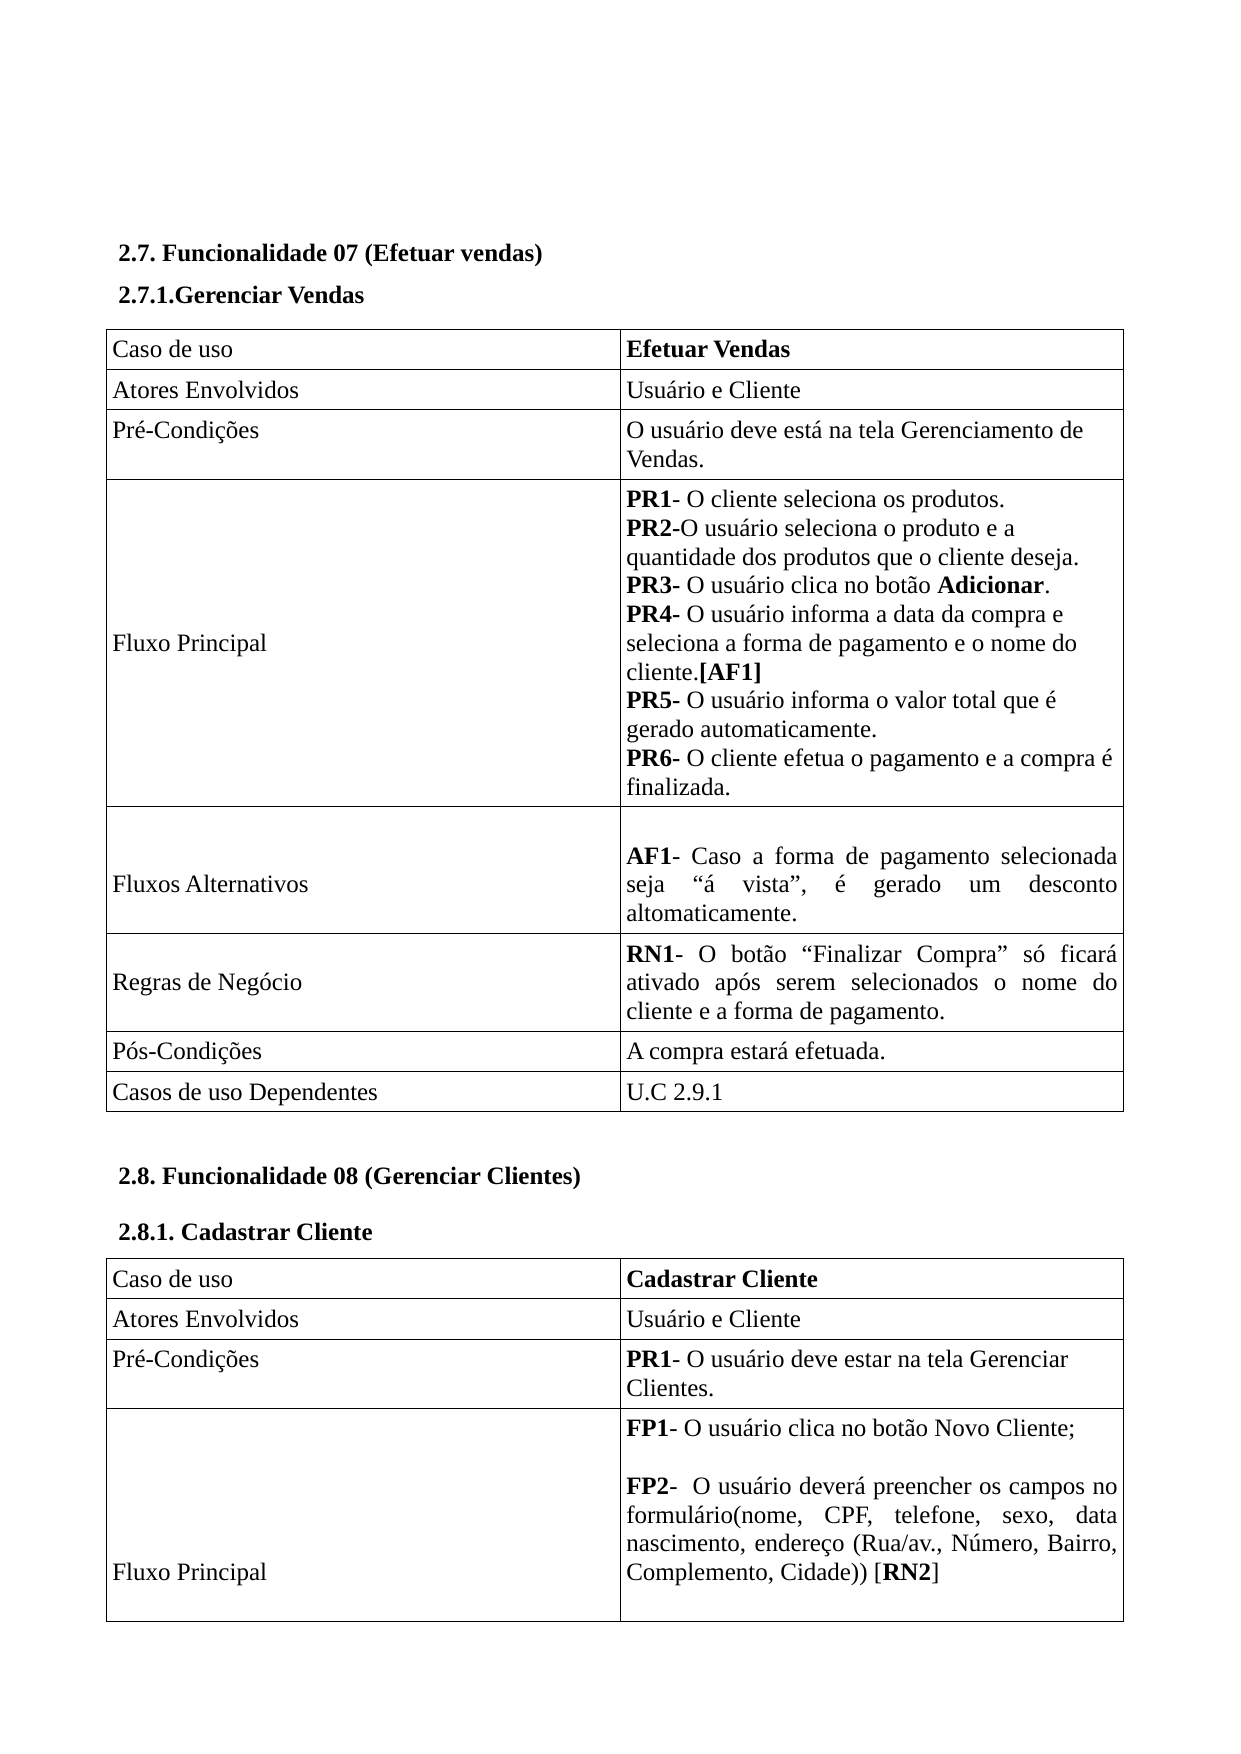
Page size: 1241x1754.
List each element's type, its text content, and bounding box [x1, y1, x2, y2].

table_cell RN1- O botão “Finalizar Compra” só ficará ativado após serem selecionados o nome do cliente e a forma de pagamento. [621, 934, 1123, 1031]
subtitle 2.8. Funcionalidade 08 (Gerenciar Clientes) [118, 1161, 1122, 1190]
table_header Efetuar Vendas [621, 330, 1123, 369]
table_cell Pré-Condições [107, 1340, 620, 1408]
table_header Cadastrar Cliente [621, 1259, 1123, 1298]
table_cell FP1- O usuário clica no botão Novo Cliente; FP2- O usuário deverá preencher os campos no formulário(nome, CPF, telefone, sexo, data nascimento, endereço (Rua/av., Número, Bairro, Complemento, Cidade)) [RN2] [621, 1409, 1123, 1621]
table_cell Pré-Condições [107, 410, 620, 478]
table_cell Atores Envolvidos [107, 1299, 620, 1339]
table_cell Fluxo Principal [107, 1409, 620, 1621]
table_cell Usuário e Cliente [621, 1299, 1123, 1339]
text 2.7.1.Gerenciar Vendas [118, 280, 1122, 308]
table_cell Pós-Condições [107, 1032, 620, 1071]
table_cell Casos de uso Dependentes [107, 1072, 620, 1111]
table_cell U.C 2.9.1 [621, 1072, 1123, 1111]
table_header Caso de uso [107, 1259, 620, 1298]
table_header Caso de uso [107, 330, 620, 369]
table_cell A compra estará efetuada. [621, 1032, 1123, 1071]
table_cell Fluxo Principal [107, 480, 620, 806]
table_cell Usuário e Cliente [621, 370, 1123, 409]
table_cell O usuário deve está na tela Gerenciamento de Vendas. [621, 410, 1123, 478]
table_cell Regras de Negócio [107, 934, 620, 1031]
subtitle 2.7. Funcionalidade 07 (Efetuar vendas) [118, 238, 1122, 267]
table_cell PR1- O cliente seleciona os produtos. PR2-O usuário seleciona o produto e a quantidade dos produtos que o cliente deseja. PR3- O usuário clica no botão Adicionar. PR4- O usuário informa a data da compra e seleciona a forma de pagamento e o nome do cliente.[AF1] PR5- O usuário informa o valor total que é gerado automaticamente. PR6- O cliente efetua o pagamento e a compra é finalizada. [621, 480, 1123, 806]
table_cell AF1- Caso a forma de pagamento selecionada seja “á vista”, é gerado um desconto altomaticamente. [621, 807, 1123, 933]
table_cell Atores Envolvidos [107, 370, 620, 409]
table_cell PR1- O usuário deve estar na tela Gerenciar Clientes. [621, 1340, 1123, 1408]
table_cell Fluxos Alternativos [107, 807, 620, 933]
subtitle 2.8.1. Cadastrar Cliente [118, 1217, 1122, 1246]
